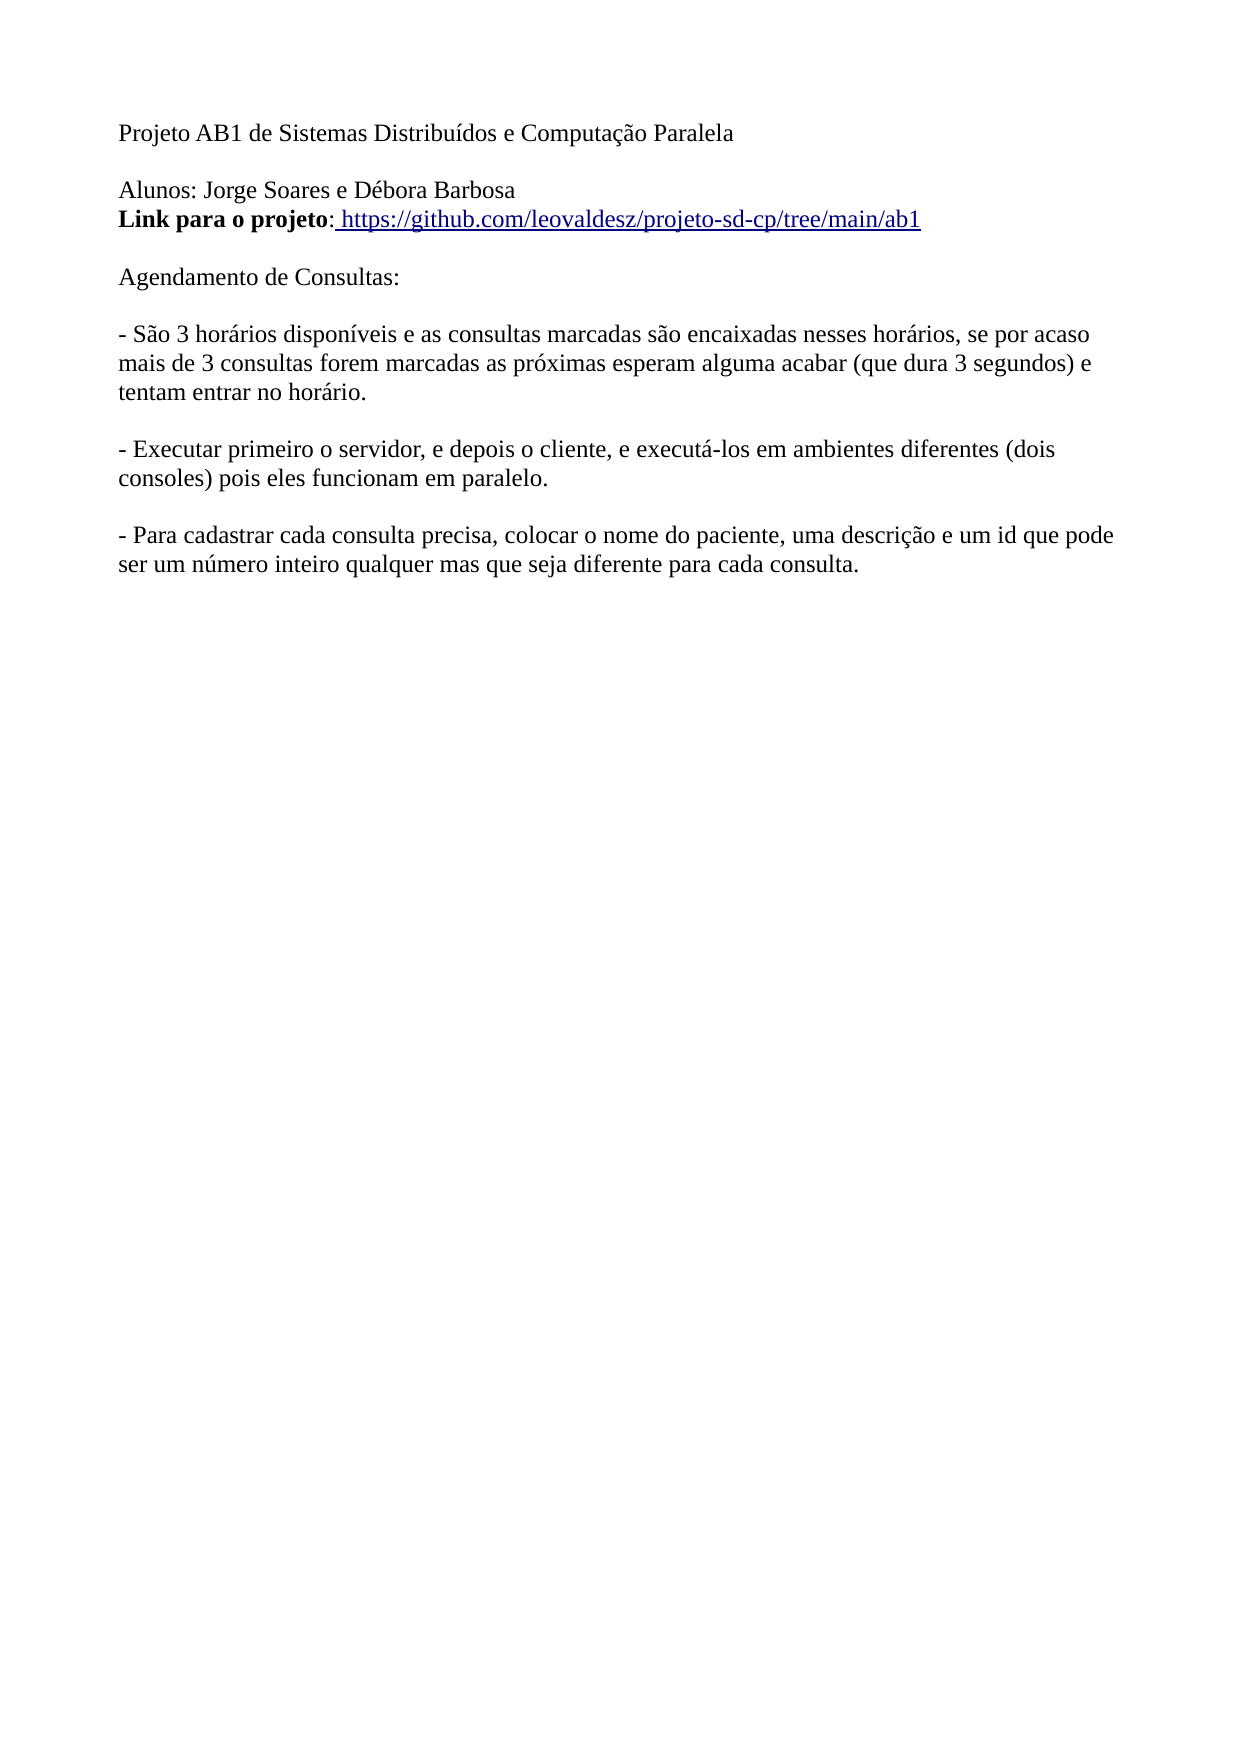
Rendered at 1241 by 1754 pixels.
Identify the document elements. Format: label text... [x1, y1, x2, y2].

text Agendamento de Consultas: [118, 262, 1122, 291]
text - Para cadastrar cada consulta precisa, colocar o nome do paciente, uma descrição e um id que pode ser um número inteiro qualquer mas que seja diferente para cada consulta. [118, 521, 1122, 578]
text - São 3 horários disponíveis e as consultas marcadas são encaixadas nesses horários, se por acaso mais de 3 consultas forem marcadas as próximas esperam alguma acabar (que dura 3 segundos) e tentam entrar no horário. [118, 319, 1122, 406]
text Alunos: Jorge Soares e Débora Barbosa [118, 176, 1122, 204]
text Link para o projeto: https://github.com/leovaldesz/projeto-sd-cp/tree/main/ab1 [118, 204, 1122, 233]
text - Executar primeiro o servidor, e depois o cliente, e executá-los em ambientes diferentes (dois consoles) pois eles funcionam em paralelo. [118, 434, 1122, 492]
text Projeto AB1 de Sistemas Distribuídos e Computação Paralela [118, 118, 1122, 147]
